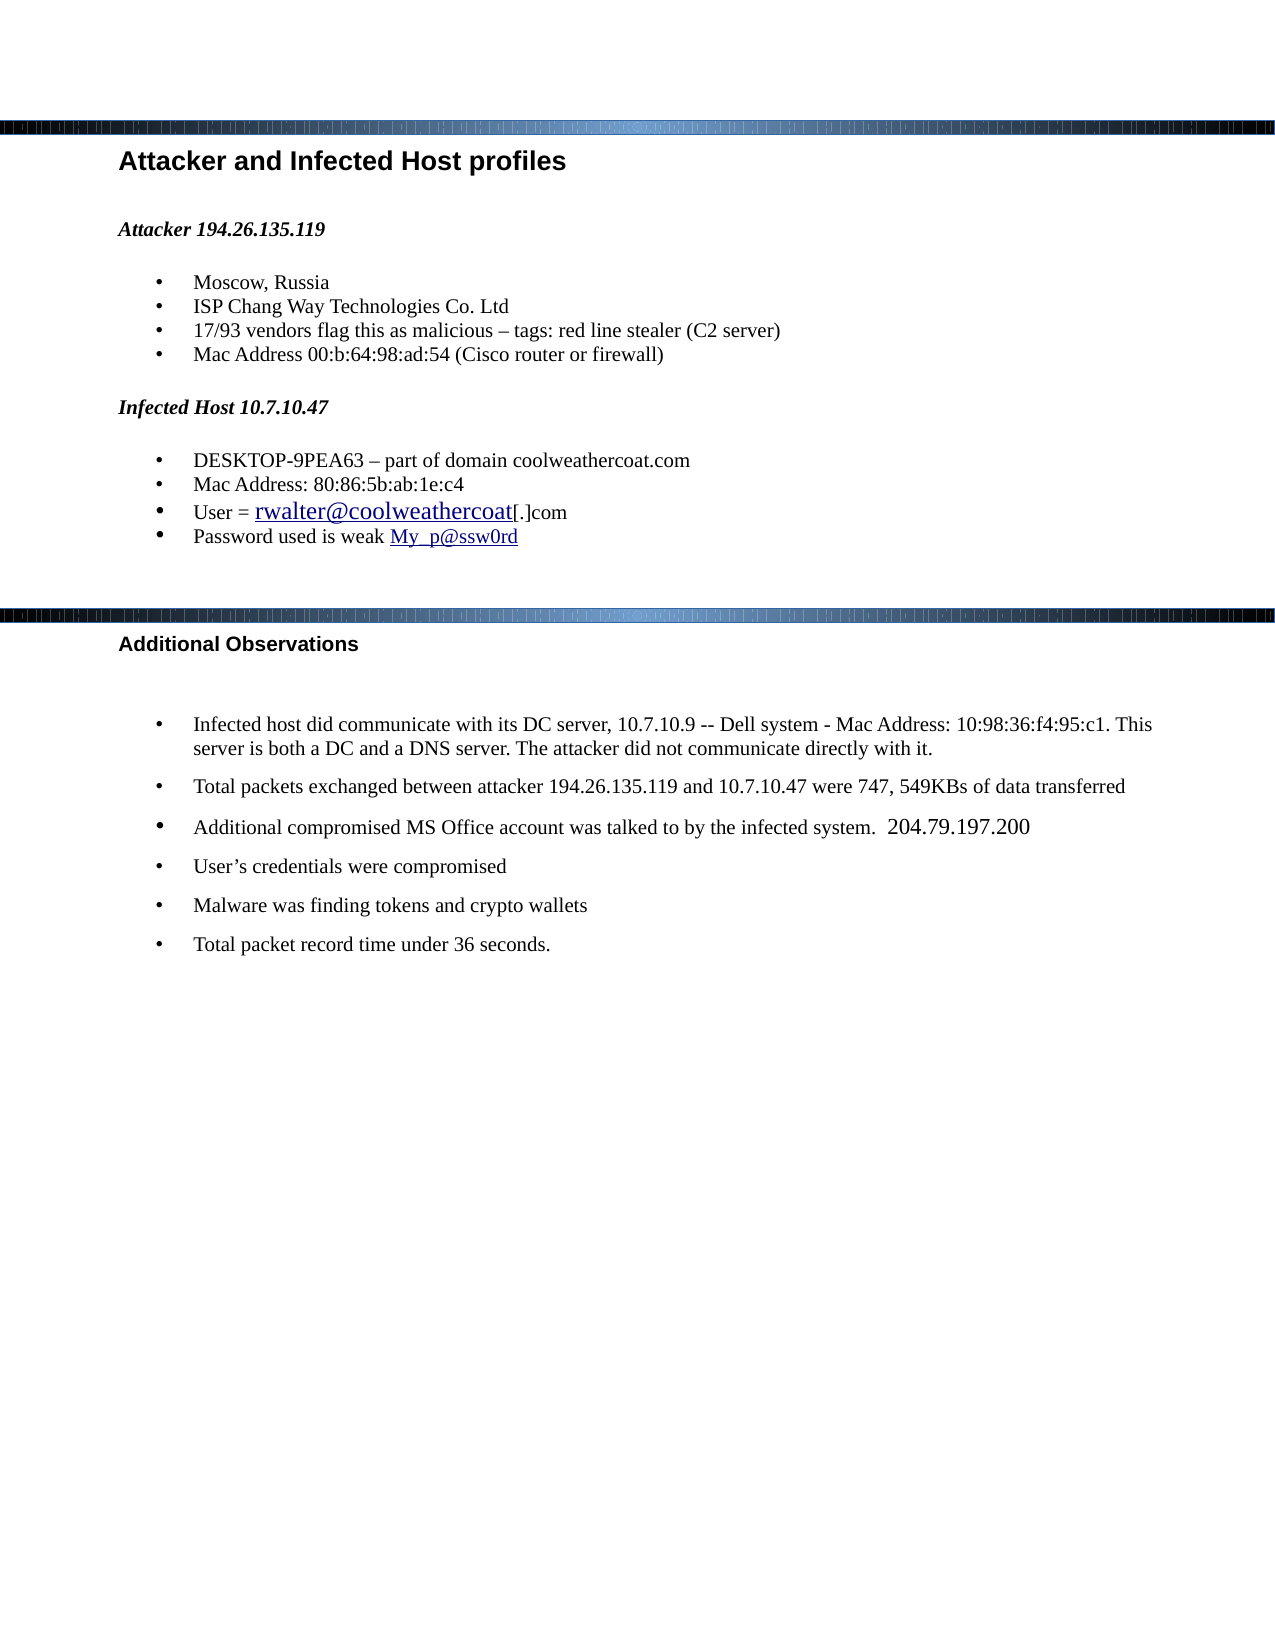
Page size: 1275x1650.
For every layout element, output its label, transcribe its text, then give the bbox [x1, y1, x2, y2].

list Password used is weak My_p@ssw0rd [156, 524, 1157, 549]
list 17/93 vendors flag this as malicious – tags: red line stealer (C2 server) [156, 318, 1157, 342]
list Mac Address: 80:86:5b:ab:1e:c4 [156, 472, 1157, 496]
list User’s credentials were compromised [156, 854, 1157, 878]
text Infected Host 10.7.10.47 [118, 395, 1157, 419]
list Mac Address 00:b:64:98:ad:54 (Cisco router or firewall) [156, 342, 1157, 366]
text Attacker 194.26.135.119 [118, 217, 1157, 241]
list Infected host did communicate with its DC server, 10.7.10.9 -- Dell system - Mac Address: 10:98:36:f4:95:c1. This server is both a DC and a DNS server. The attacker did not communicate directly with it. [156, 712, 1157, 760]
list ISP Chang Way Technologies Co. Ltd [156, 294, 1157, 318]
list Additional compromised MS Office account was talked to by the infected system. 204.79.197.200 [156, 813, 1157, 840]
subtitle Attacker and Infected Host profiles [118, 135, 1157, 176]
list Total packets exchanged between attacker 194.26.135.119 and 10.7.10.47 were 747, 549KBs of data transferred [156, 774, 1157, 798]
subtitle Additional Observations [118, 632, 1157, 656]
list User = rwalter@coolweathercoat[.]com [156, 496, 1157, 524]
list Moscow, Russia [156, 270, 1157, 294]
list DESKTOP-9PEA63 – part of domain coolweathercoat.com [156, 448, 1157, 472]
list Total packet record time under 36 seconds. [156, 932, 1157, 956]
list Malware was finding tokens and crypto wallets [156, 893, 1157, 917]
